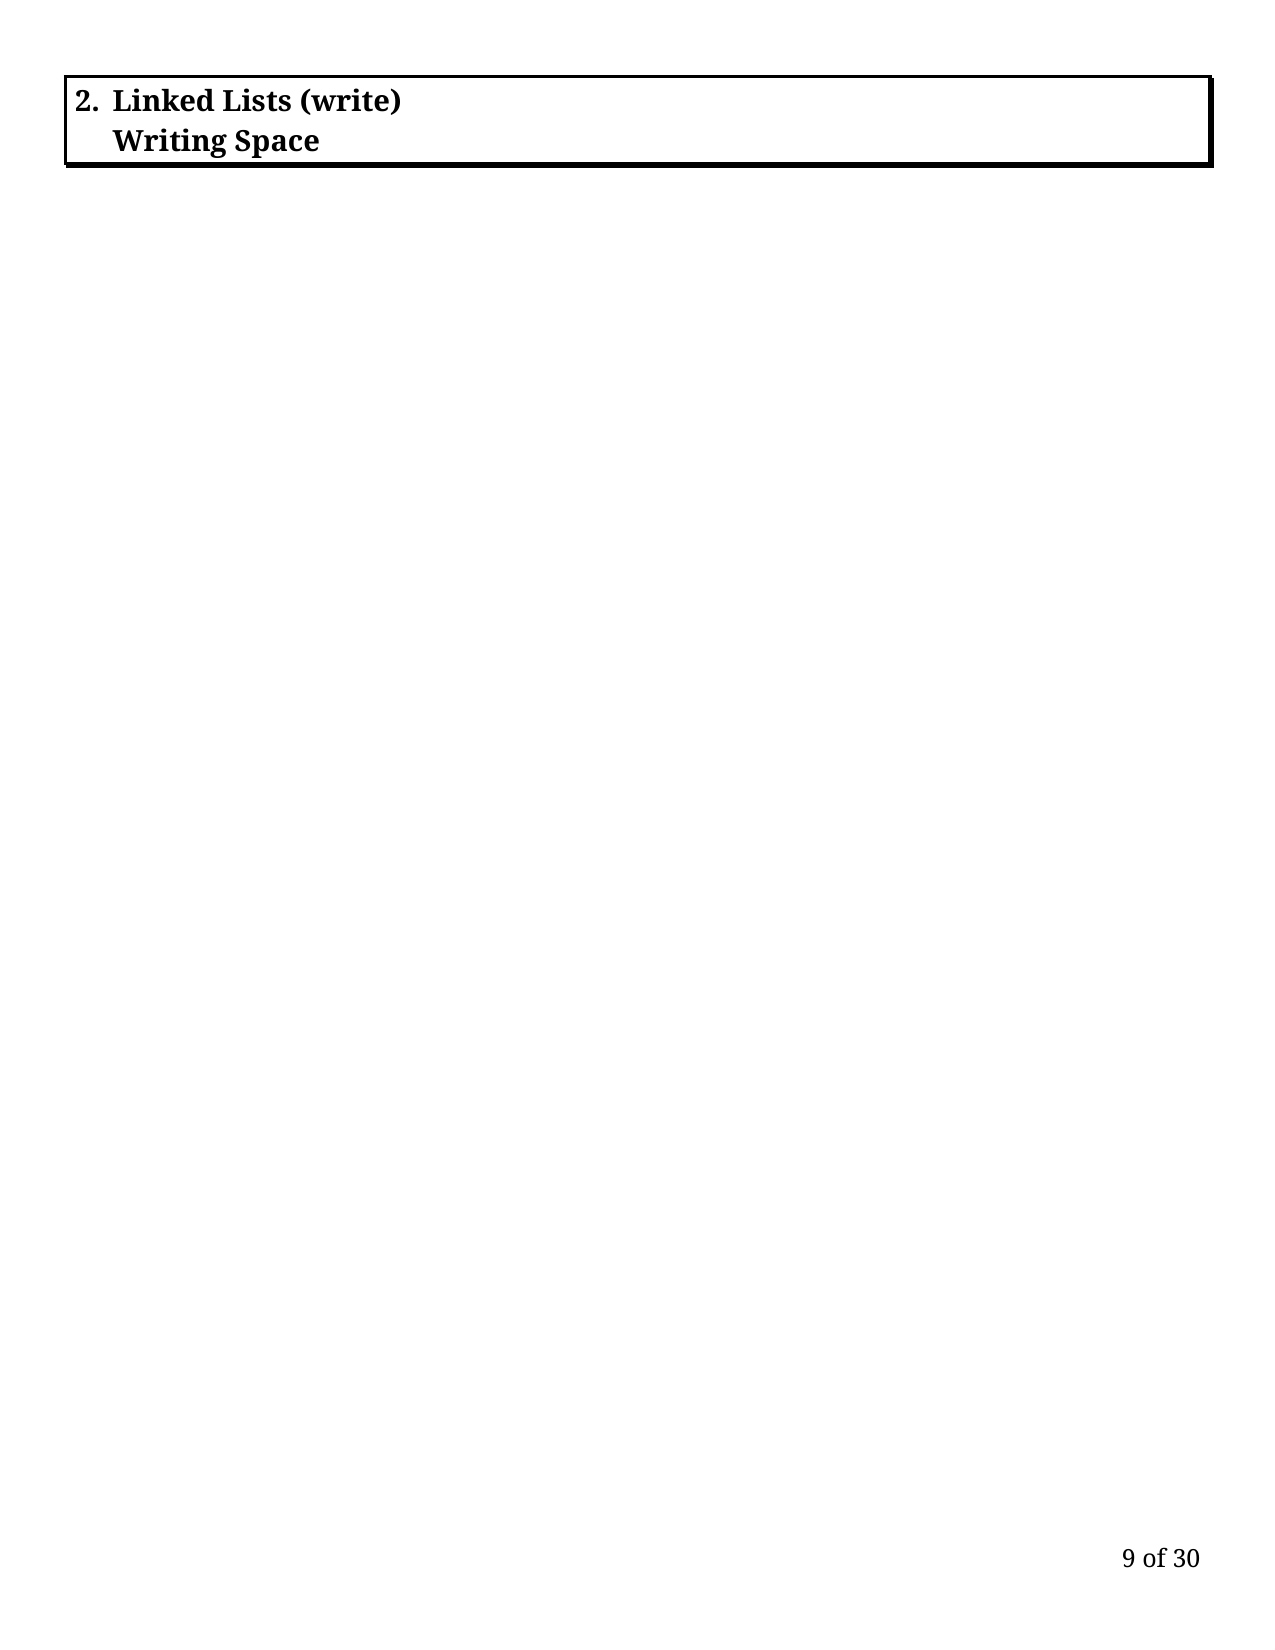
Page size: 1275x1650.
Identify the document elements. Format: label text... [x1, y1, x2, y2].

subtitle Writing Space [67, 115, 1208, 162]
subtitle 2. Linked Lists (write) [67, 78, 1208, 115]
